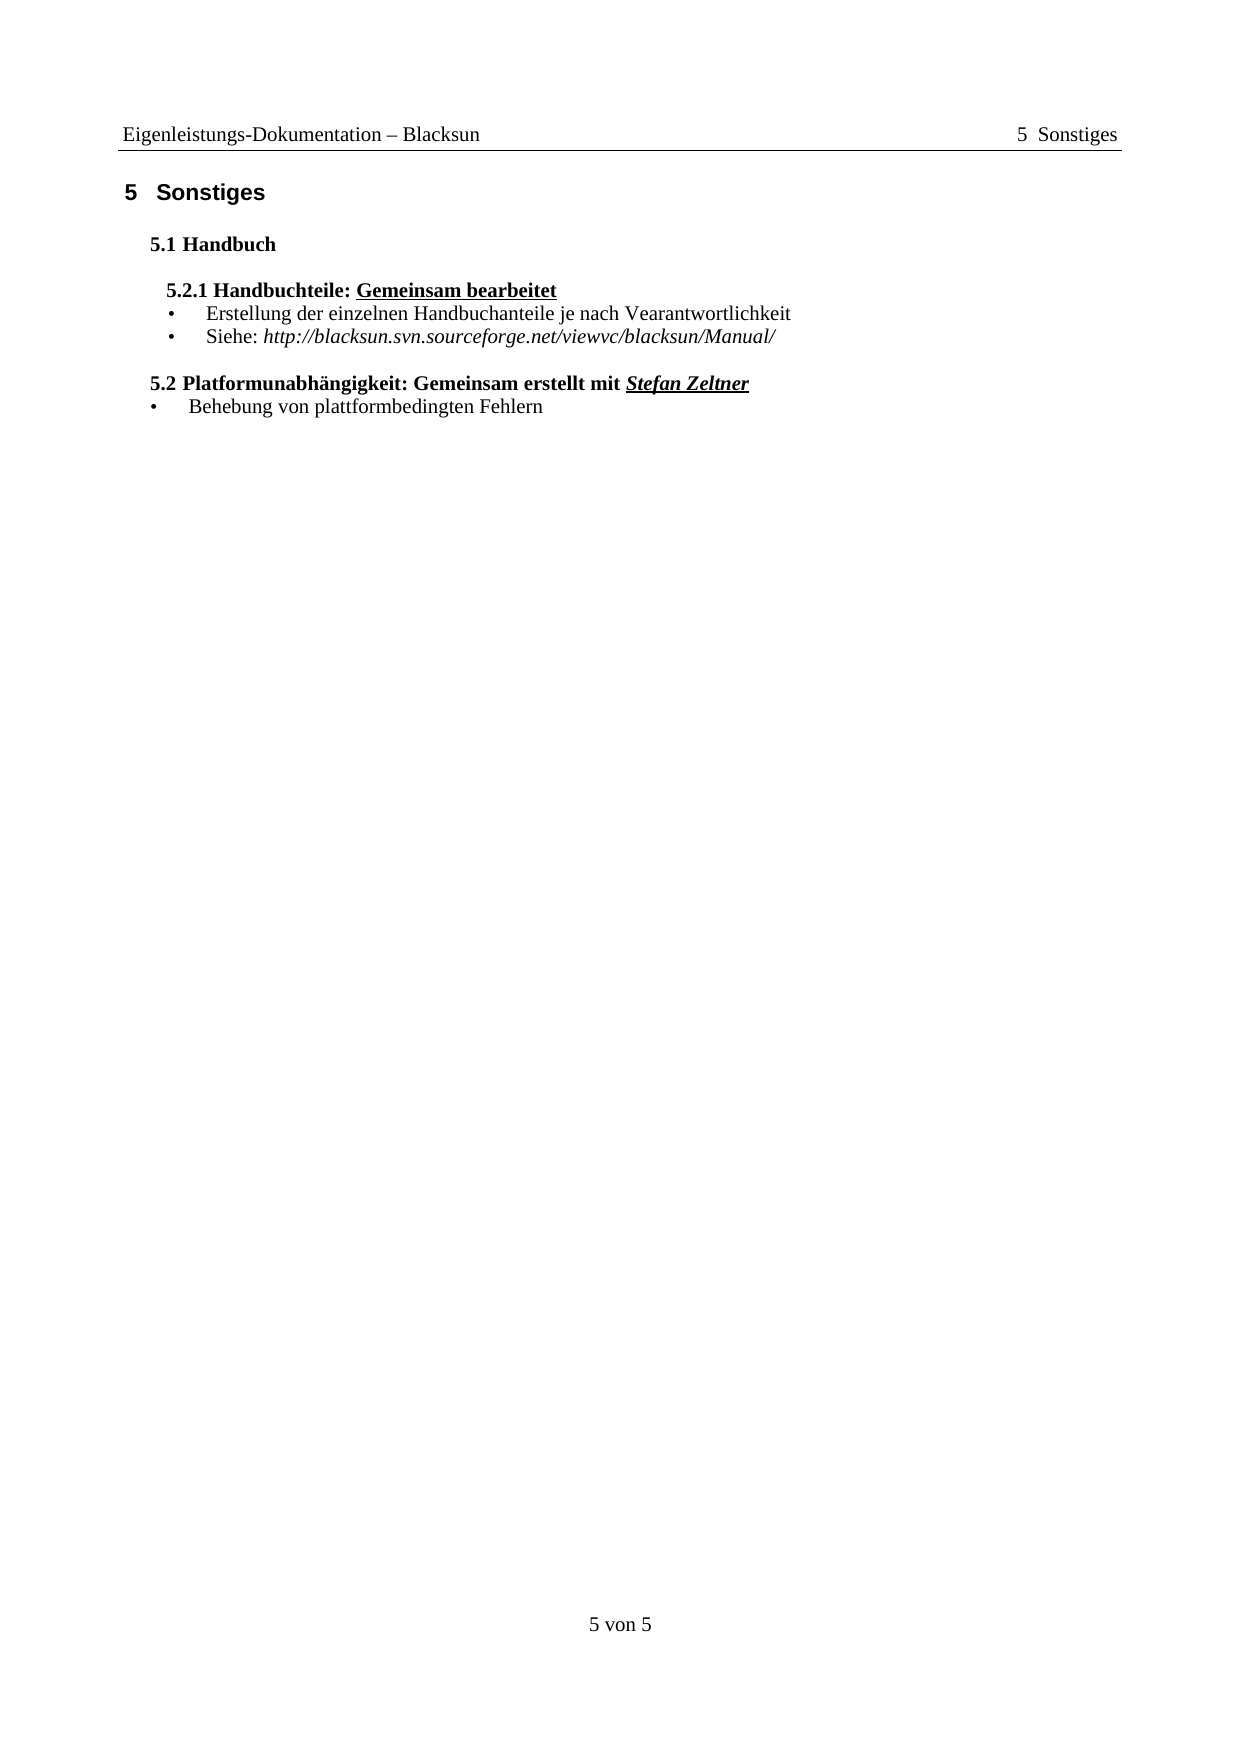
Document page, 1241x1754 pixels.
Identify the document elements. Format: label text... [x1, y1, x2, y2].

list Erstellung der einzelnen Handbuchanteile je nach Vearantwortlichkeit [168, 302, 1122, 325]
list Siehe: http://blacksun.svn.sourceforge.net/viewvc/blacksun/Manual/ [168, 325, 1122, 348]
subtitle Handbuchteile: Gemeinsam bearbeitet [161, 279, 1122, 302]
list Behebung von plattformbedingten Fehlern [150, 395, 1122, 418]
subtitle Platformunabhängigkeit: Gemeinsam erstellt mit Stefan Zeltner [145, 372, 1122, 395]
subtitle Sonstiges [118, 179, 1122, 205]
subtitle Handbuch [145, 233, 1122, 256]
